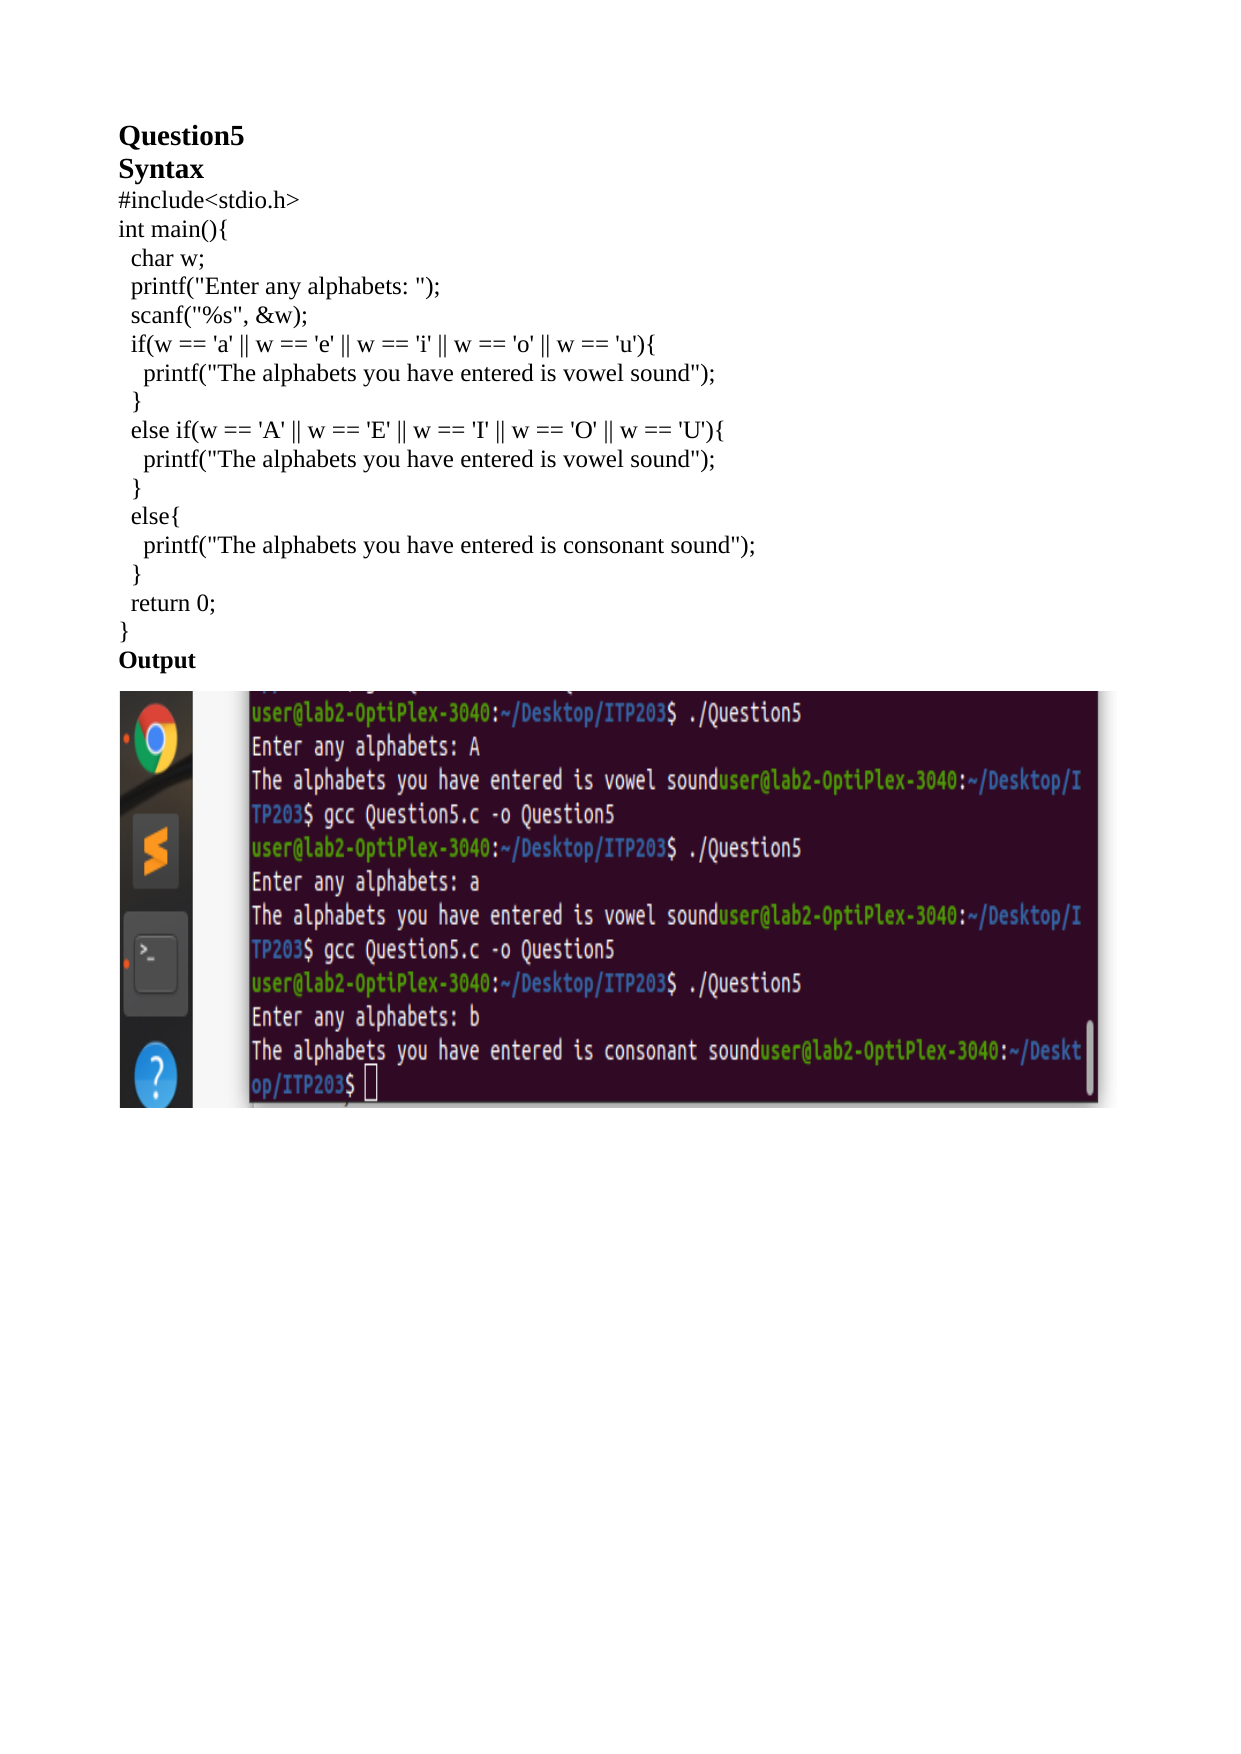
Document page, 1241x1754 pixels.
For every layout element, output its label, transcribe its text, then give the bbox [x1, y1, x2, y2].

text else if(w == 'A' || w == 'E' || w == 'I' || w == 'O' || w == 'U'){ [118, 415, 1122, 444]
text printf("The alphabets you have entered is consonant sound"); [118, 530, 1122, 559]
text } [118, 616, 1122, 645]
text } [118, 386, 1122, 415]
text int main(){ [118, 214, 1122, 243]
text else{ [118, 501, 1122, 530]
text } [118, 559, 1122, 588]
text scanf("%s", &w); [118, 300, 1122, 329]
text printf("The alphabets you have entered is vowel sound"); [118, 358, 1122, 386]
text Syntax [118, 152, 1122, 185]
text return 0; [118, 588, 1122, 616]
text } [118, 473, 1122, 501]
picture [119, 691, 1118, 1108]
text char w; [118, 243, 1122, 271]
text Question5 [118, 118, 1122, 152]
text printf("The alphabets you have entered is vowel sound"); [118, 444, 1122, 473]
text printf("Enter any alphabets: "); [118, 271, 1122, 300]
text if(w == 'a' || w == 'e' || w == 'i' || w == 'o' || w == 'u'){ [118, 329, 1122, 358]
text #include<stdio.h> [118, 185, 1122, 214]
text Output [118, 645, 1122, 674]
